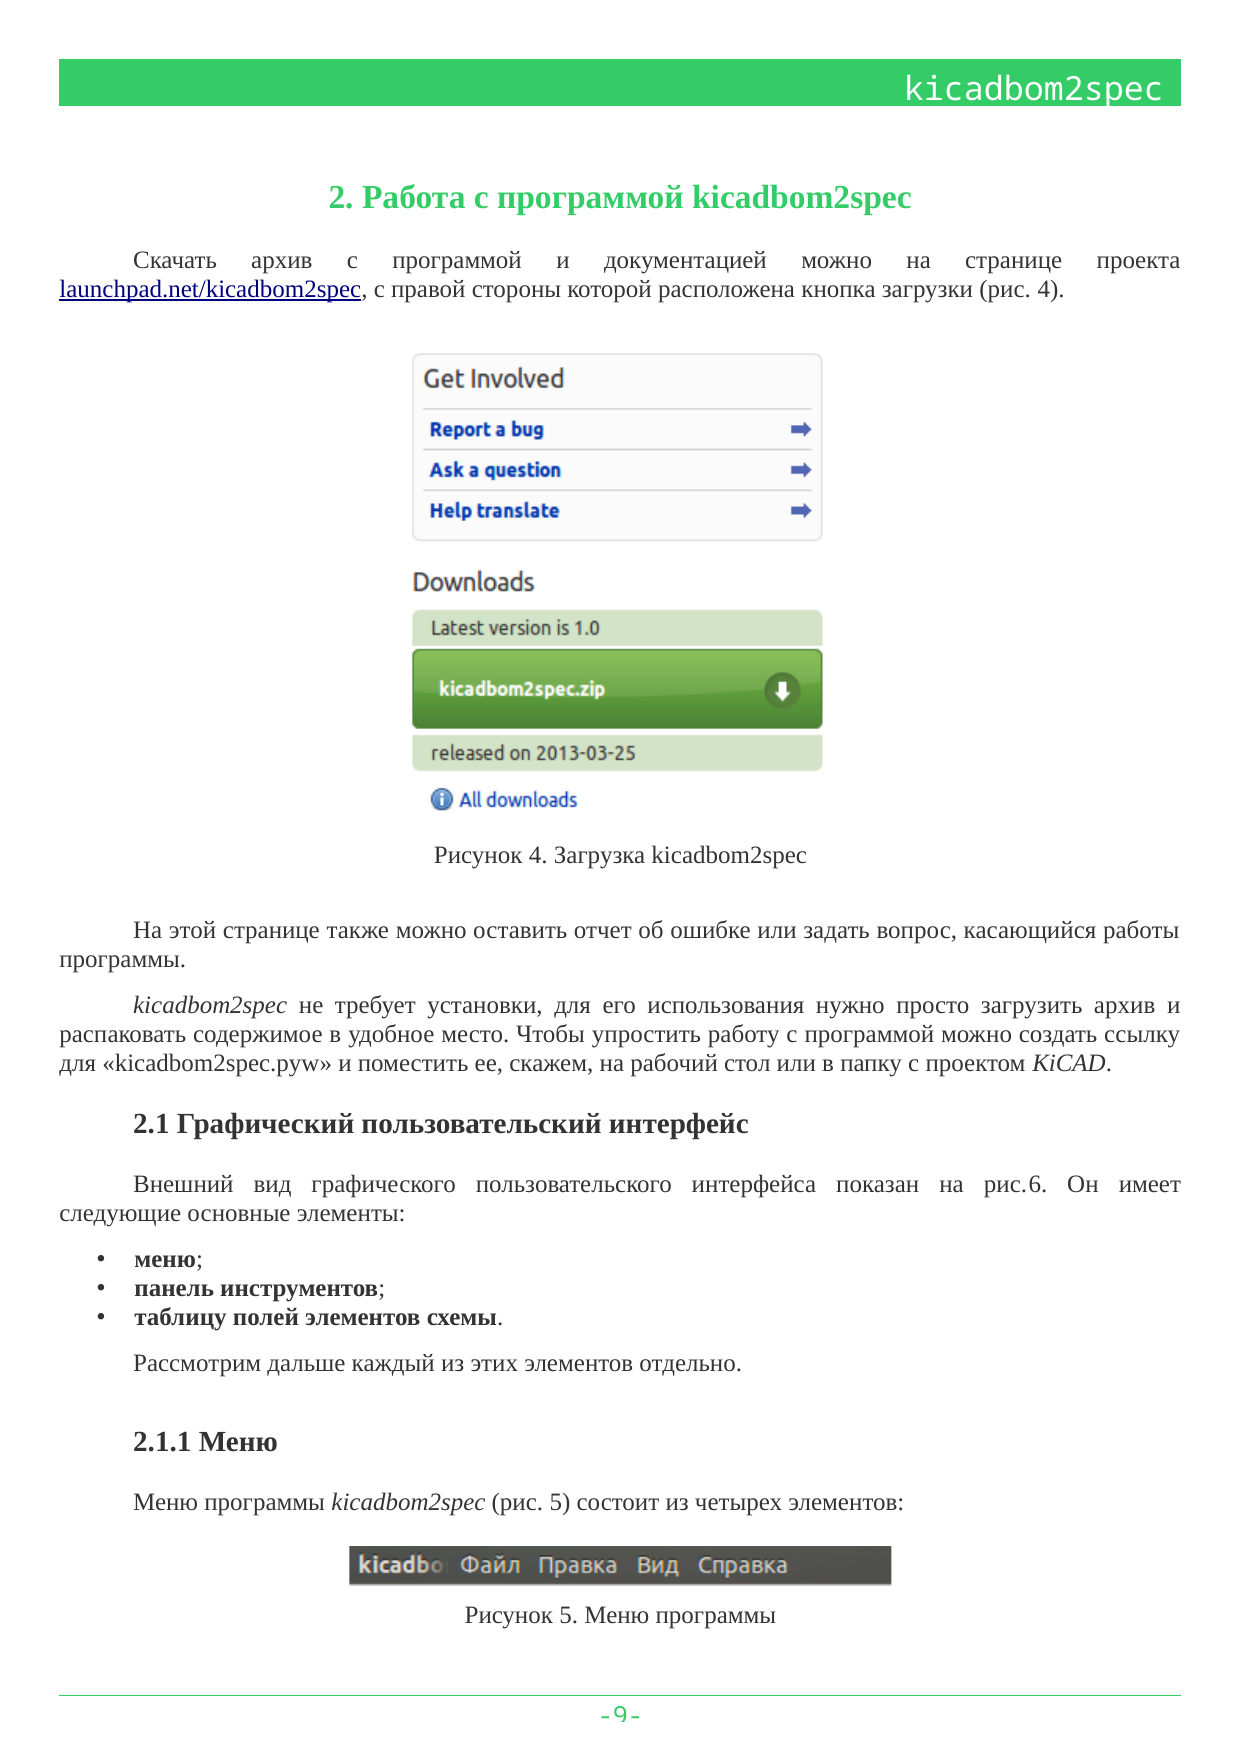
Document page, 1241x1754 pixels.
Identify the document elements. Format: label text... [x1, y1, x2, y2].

text Рассмотрим дальше каждый из этих элементов отдельно. [59, 1348, 1181, 1377]
text Меню программы kicadbom2spec (рис. 5) состоит из четырех элементов: [59, 1487, 1181, 1516]
subtitle 2.1.1 Меню [133, 1424, 1181, 1458]
text Рисунок 4. Загрузка kicadbom2spec [401, 826, 840, 869]
list таблицу полей элементов схемы. [97, 1302, 1181, 1331]
subtitle 2. Работа с программой kicadbom2spec [59, 177, 1181, 216]
text Внешний вид графического пользовательского интерфейса показан на рис.6. Он имеет следующие основные элементы: [59, 1169, 1181, 1227]
picture [349, 1546, 892, 1586]
list панель инструментов; [97, 1273, 1181, 1302]
text Рисунок 5. Меню программы [349, 1586, 891, 1629]
list меню; [97, 1244, 1181, 1273]
text На этой странице также можно оставить отчет об ошибке или задать вопрос, касающийся работы программы. [59, 915, 1181, 973]
text kicadbom2spec не требует установки, для его использования нужно просто загрузить архив и распаковать содержимое в удобное место. Чтобы упростить работу с программой можно создать ссылку для «kicadbom2spec.pyw» и поместить ее, скажем, на рабочий стол или в папку с проектом KiCAD. [59, 991, 1181, 1077]
text Скачать архив с программой и документацией можно на странице проекта launchpad.net/kicadbom2spec, с правой стороны которой расположена кнопка загрузки (рис. 4). [59, 245, 1181, 303]
subtitle 2.1 Графический пользовательский интерфейс [133, 1106, 1181, 1140]
picture [400, 338, 840, 826]
